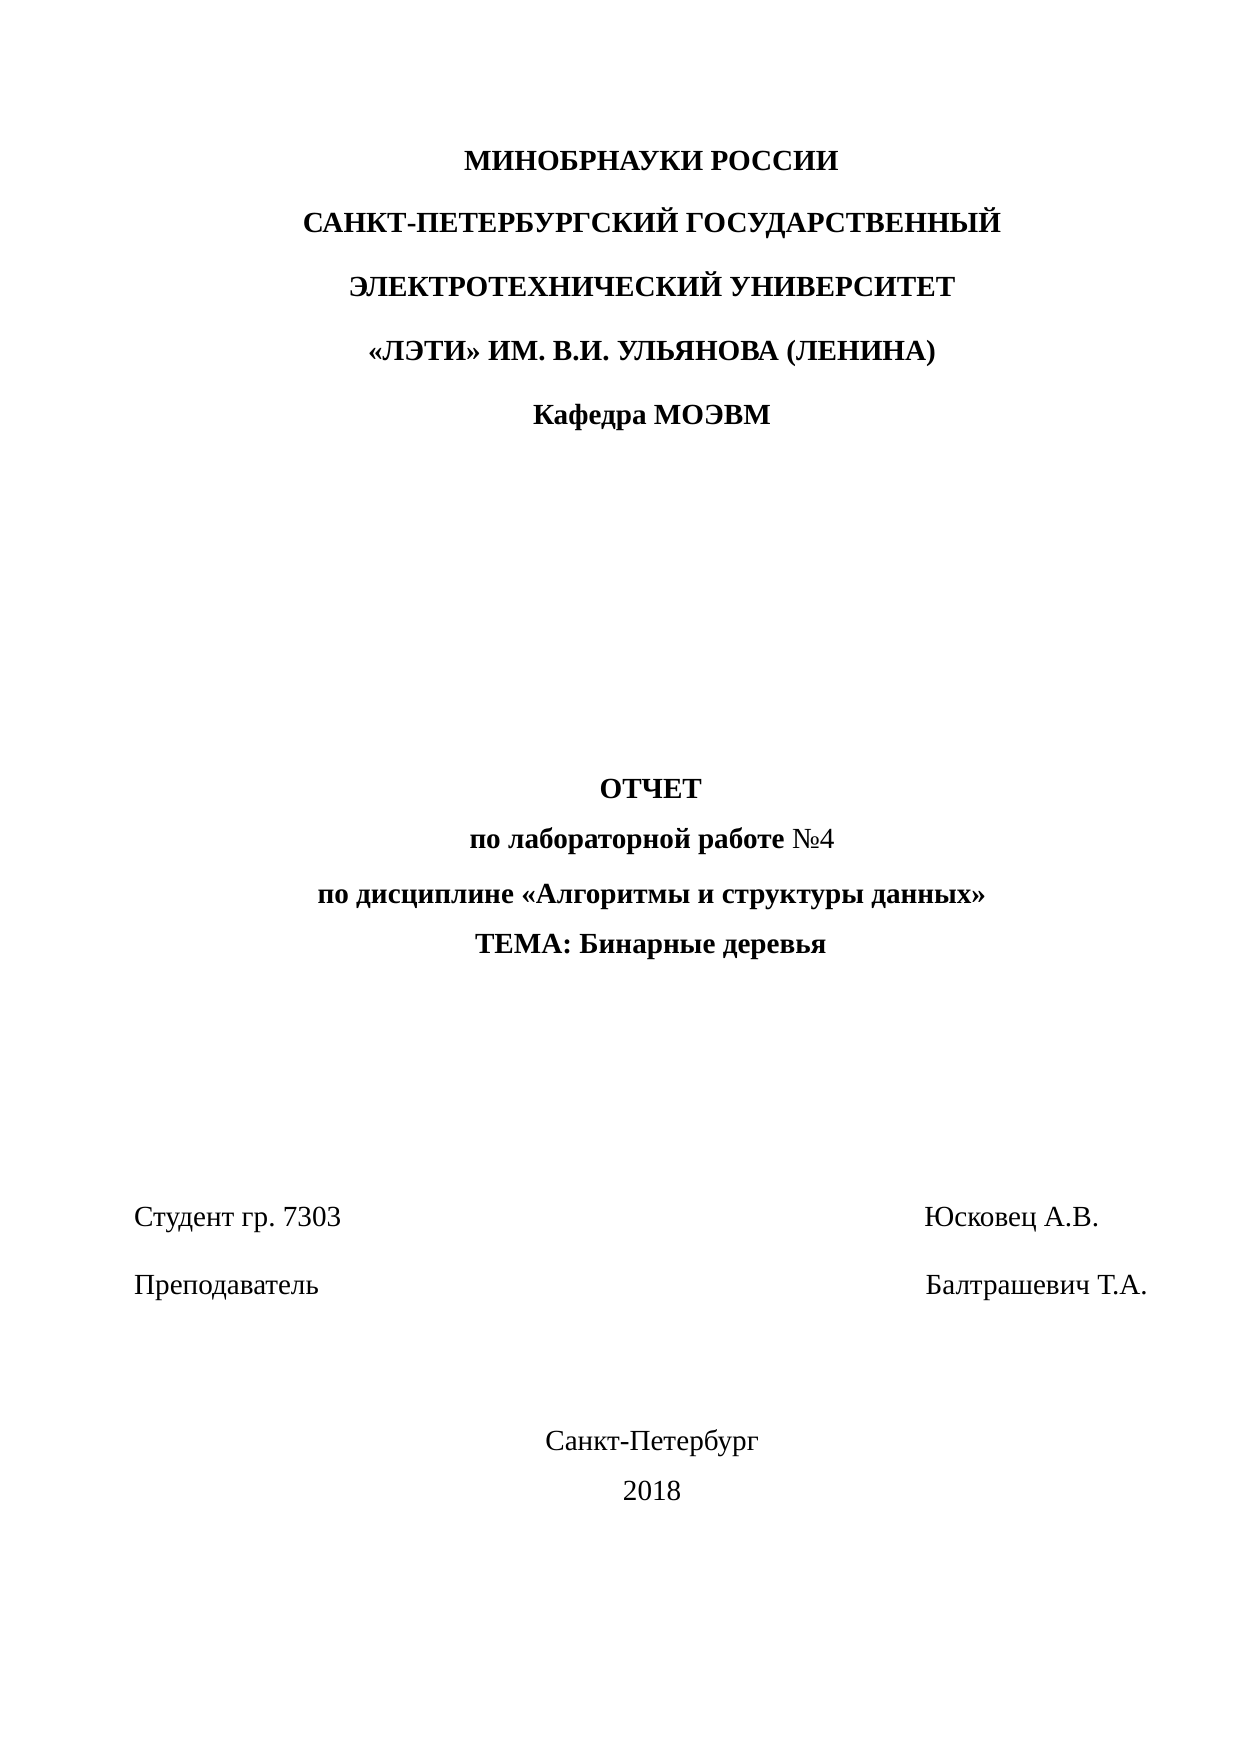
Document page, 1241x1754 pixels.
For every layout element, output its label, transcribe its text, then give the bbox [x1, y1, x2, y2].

text САНКТ-ПЕТЕРБУРГСКИЙ ГОСУДАРСТВЕННЫЙ [149, 205, 1154, 239]
text по дисциплине «Алгоритмы и структуры данных» [149, 876, 1154, 910]
subtitle МИНОБРНАУКИ РОССИИ [455, 143, 847, 177]
text Санкт-Петербург 2018 [149, 1423, 1154, 1507]
text «ЛЭТИ» ИМ. В.И. УЛЬЯНОВА (ЛЕНИНА) [149, 333, 1154, 367]
text Кафедра МОЭВМ [149, 397, 1154, 431]
text ЭЛЕКТРОТЕХНИЧЕСКИЙ УНИВЕРСИТЕТ [149, 269, 1154, 303]
subtitle ОТЧЕТ [149, 771, 1152, 805]
subtitle ТЕМА: Бинарные деревья [149, 927, 1152, 960]
table_header Студент гр. 7303 [134, 1199, 446, 1250]
table_cell Балтрашевич Т.А. [924, 1250, 1152, 1300]
text по лабораторной работе №4 [149, 822, 1154, 855]
table_header Юсковец А.В. [924, 1199, 1152, 1250]
table_header [446, 1199, 924, 1250]
table_cell [446, 1250, 924, 1300]
table_cell Преподаватель [134, 1250, 446, 1300]
